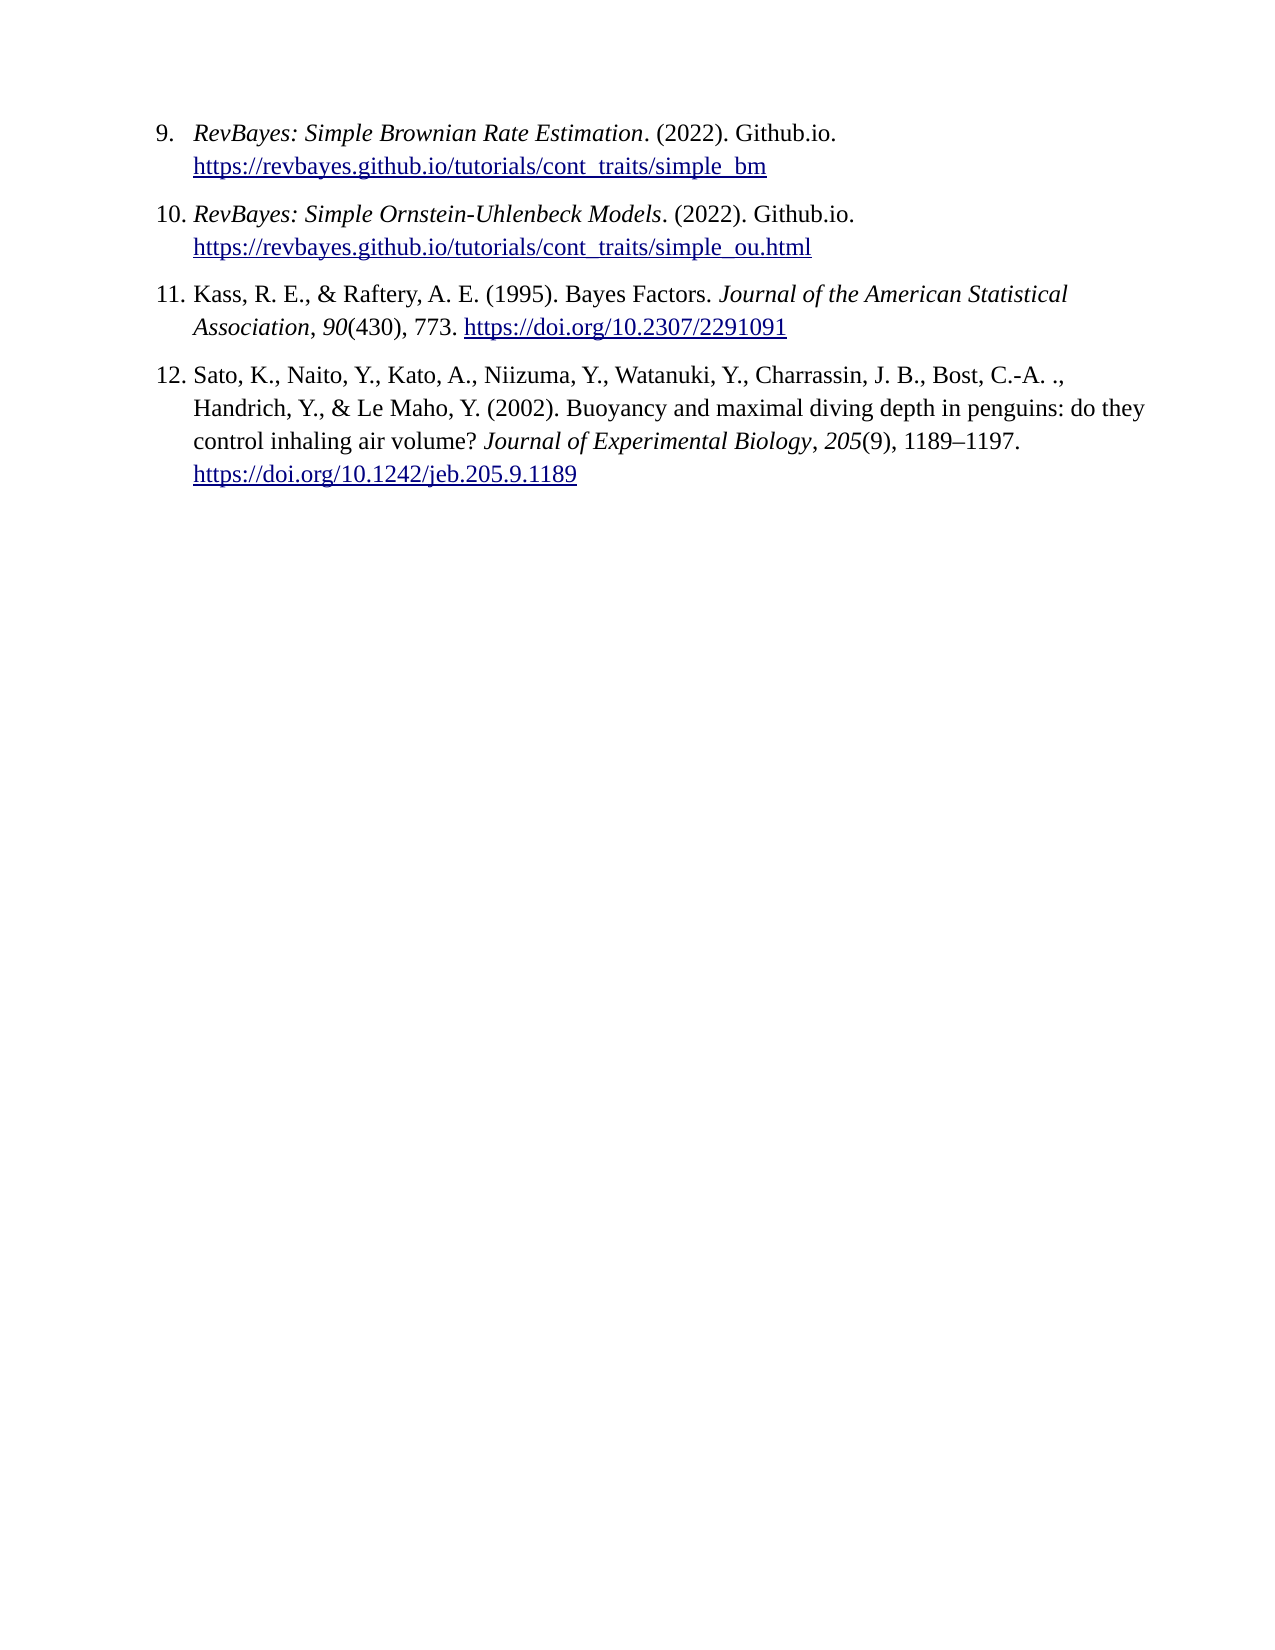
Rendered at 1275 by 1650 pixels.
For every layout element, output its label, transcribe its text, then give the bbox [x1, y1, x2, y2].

list RevBayes: Simple Brownian Rate Estimation. (2022). Github.io. https://revbayes.github.io/tutorials/cont_traits/simple_bm [156, 118, 1157, 180]
list Sato, K., Naito, Y., Kato, A., Niizuma, Y., Watanuki, Y., Charrassin, J. B., Bost, C.-A. ., Handrich, Y., & Le Maho, Y. (2002). Buoyancy and maximal diving depth in penguins: do they control inhaling air volume? Journal of Experimental Biology, 205(9), 1189–1197. https://doi.org/10.1242/jeb.205.9.1189 [156, 360, 1157, 488]
list RevBayes: Simple Ornstein-Uhlenbeck Models. (2022). Github.io. https://revbayes.github.io/tutorials/cont_traits/simple_ou.html [156, 199, 1157, 261]
list Kass, R. E., & Raftery, A. E. (1995). Bayes Factors. Journal of the American Statistical Association, 90(430), 773. https://doi.org/10.2307/2291091 [156, 279, 1157, 341]
